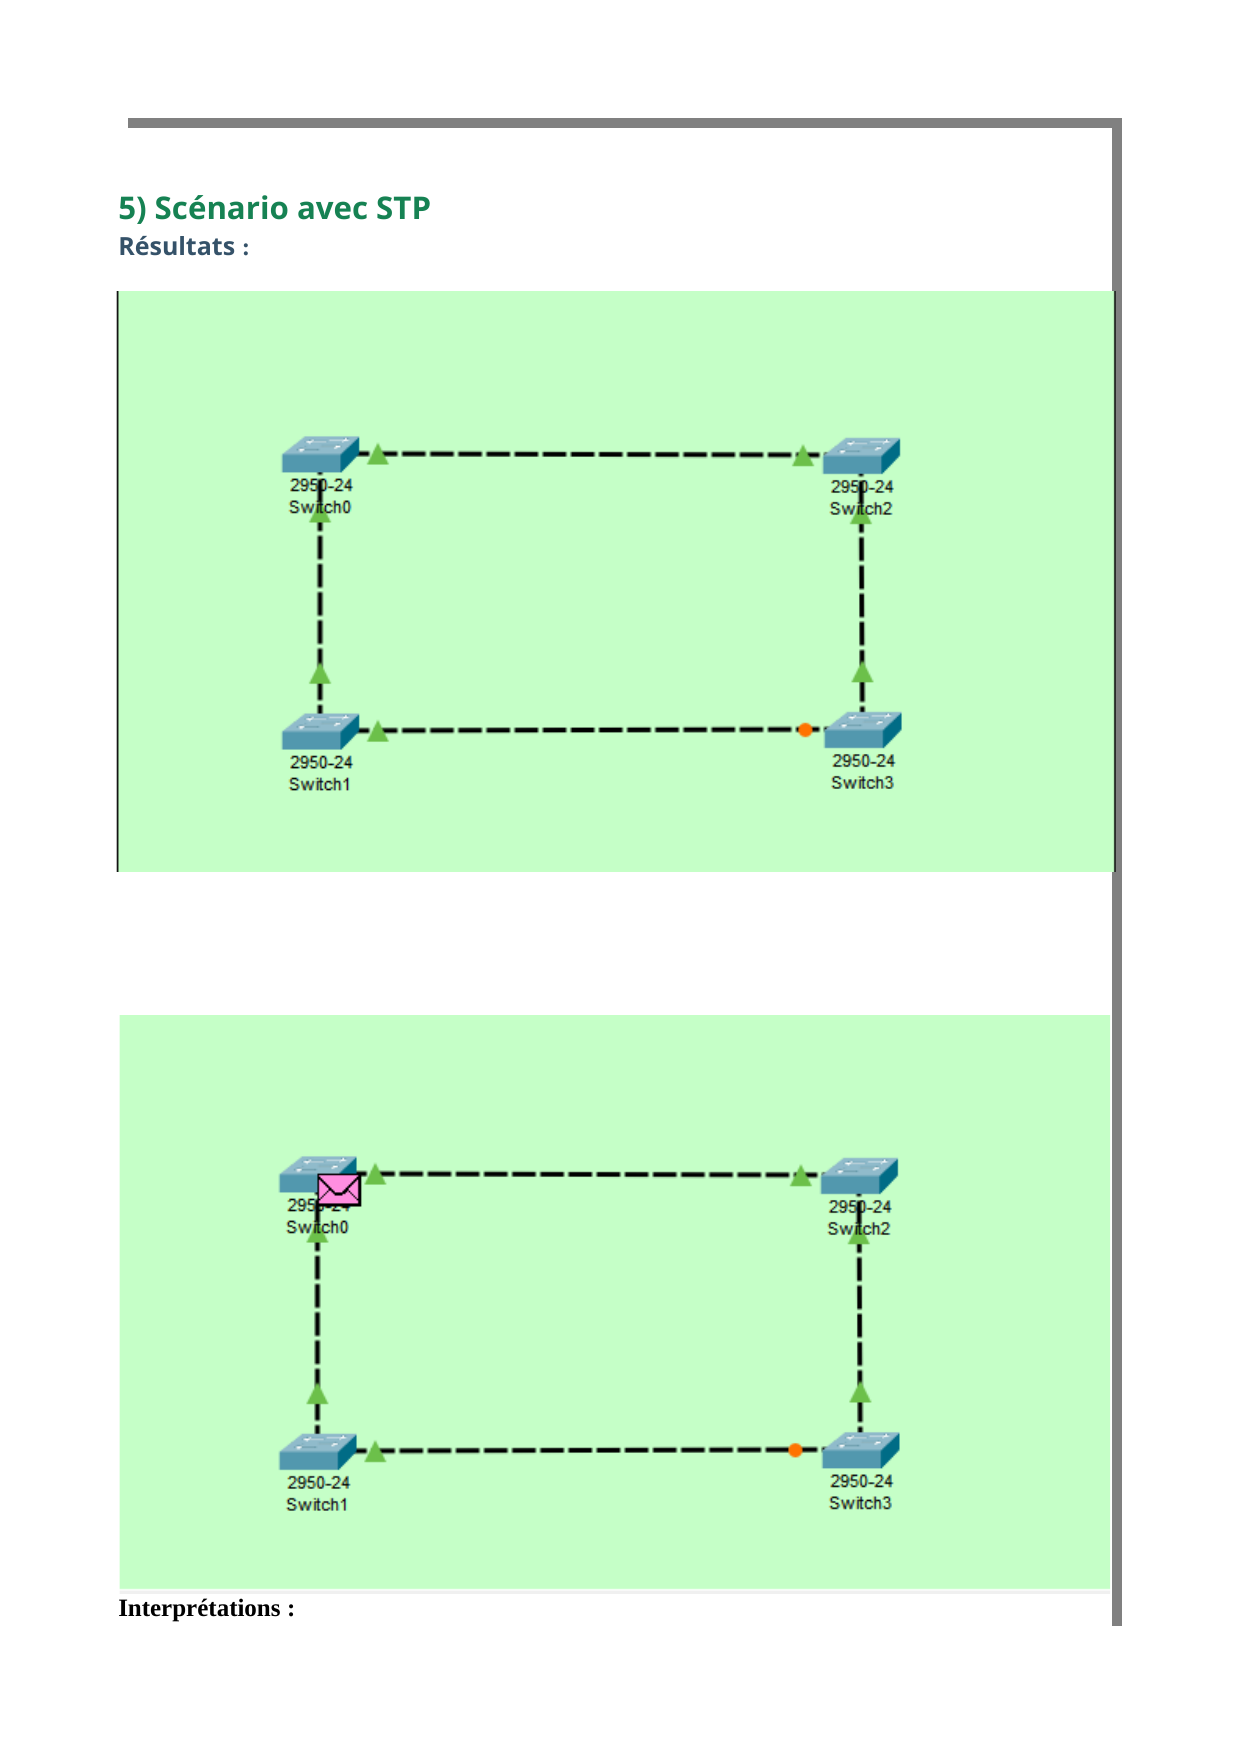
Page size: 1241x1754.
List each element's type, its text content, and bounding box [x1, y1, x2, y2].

picture [114, 291, 1116, 872]
picture [119, 1015, 1111, 1594]
text Interprétations : [118, 1015, 1112, 1622]
text 5) Scénario avec STP Résultats : [118, 186, 1112, 263]
